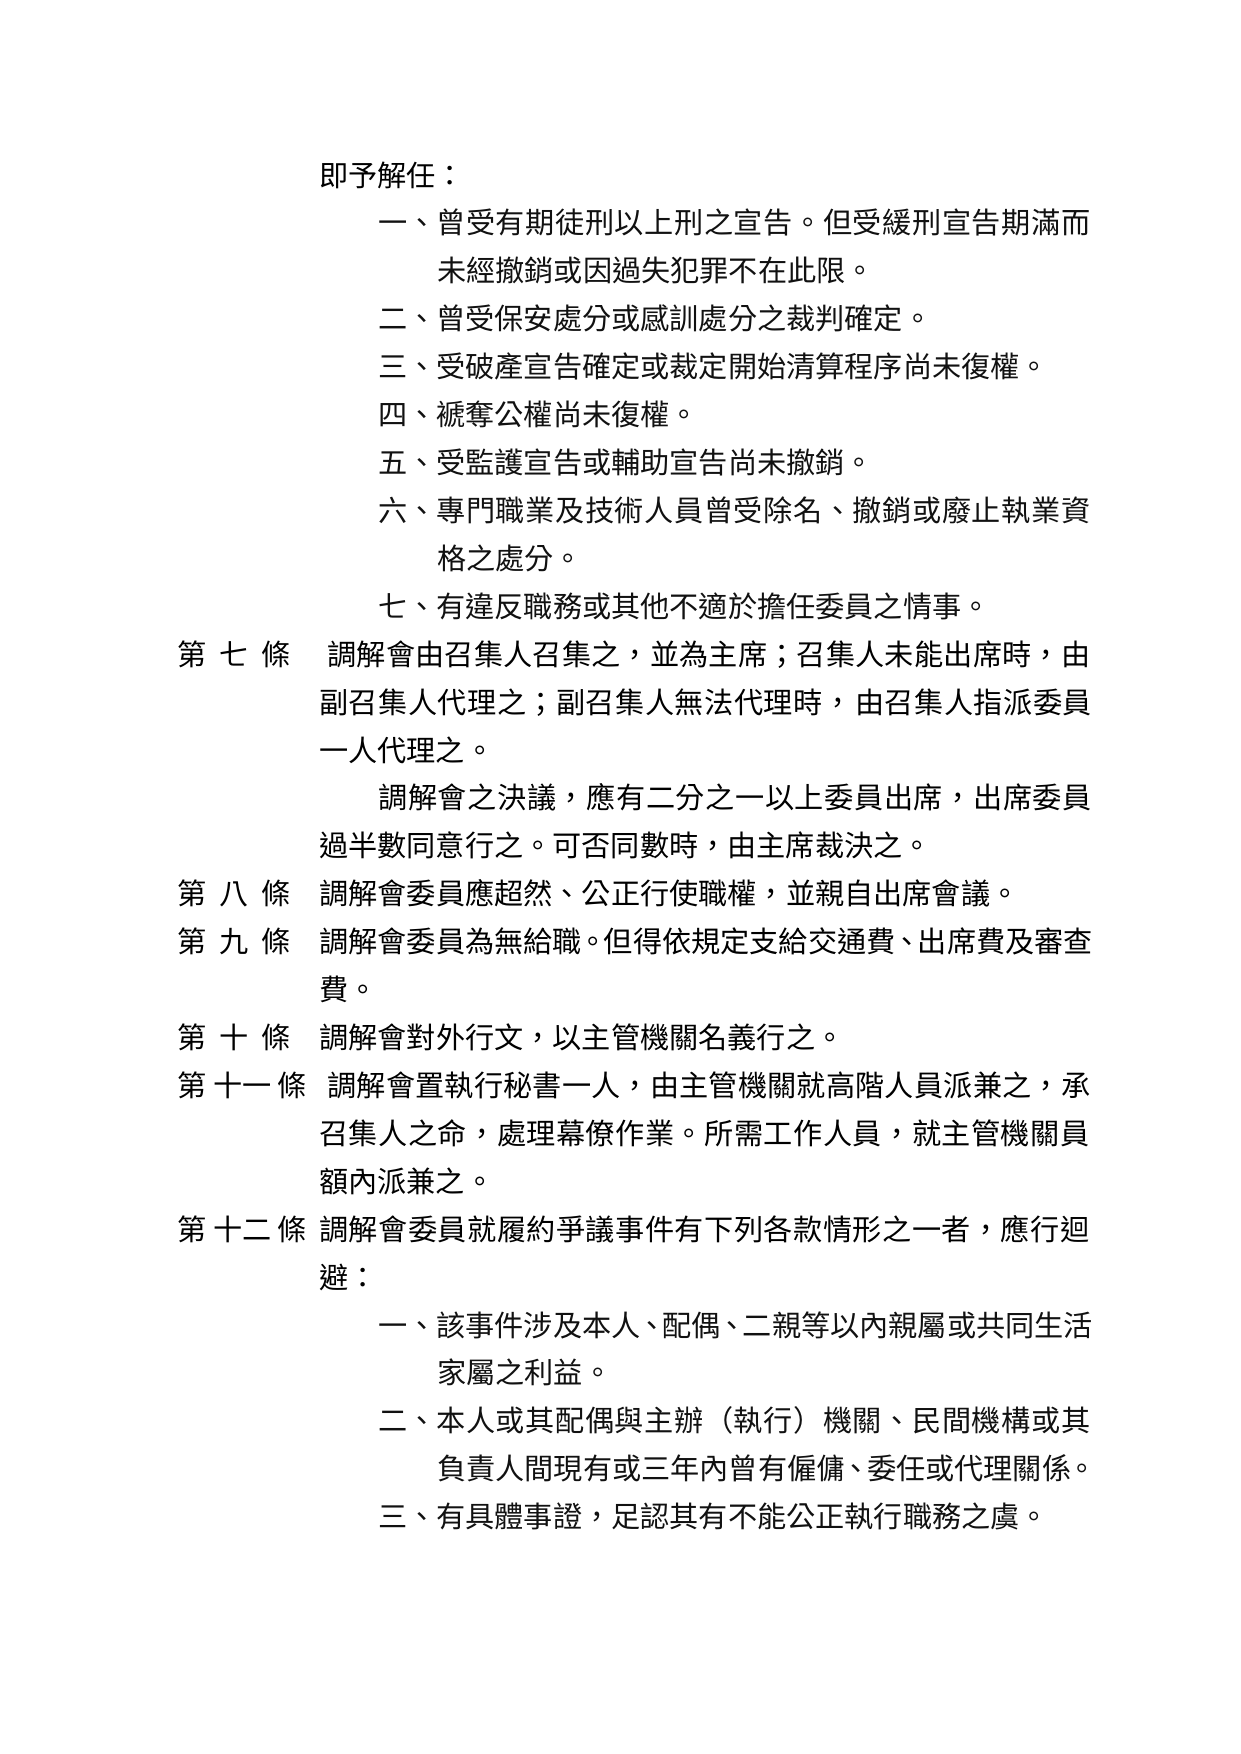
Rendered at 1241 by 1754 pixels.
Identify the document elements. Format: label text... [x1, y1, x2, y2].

text 第 十 條 調解會對外行文，以主管機關名義行之。 [177, 1010, 1092, 1058]
text 第 八 條 調解會委員應超然、公正行使職權，並親自出席會議。 [177, 866, 1092, 914]
text 第 十一 條 調解會置執行秘書一人，由主管機關就高階人員派兼之，承召集人之命，處理幕僚作業。所需工作人員，就主管機關員額內派兼之。 [177, 1058, 1092, 1202]
list 本人或其配偶與主辦（執行）機關、民間機構或其負責人間現有或三年內曾有僱傭、委任或代理關係。 [378, 1393, 1092, 1489]
list 受破產宣告確定或裁定開始清算程序尚未復權。 [378, 339, 1092, 387]
list 有違反職務或其他不適於擔任委員之情事。 [378, 579, 1092, 627]
list 專門職業及技術人員曾受除名、撤銷或廢止執業資格之處分。 [378, 483, 1092, 579]
text 第 九 條 調解會委員為無給職。但得依規定支給交通費、出席費及審查費。 [177, 914, 1092, 1010]
list 曾受保安處分或感訓處分之裁判確定。 [378, 291, 1092, 339]
list 該事件涉及本人、配偶、二親等以內親屬或共同生活家屬之利益。 [378, 1298, 1092, 1393]
list 有具體事證，足認其有不能公正執行職務之虞。 [378, 1489, 1092, 1537]
text 第 十二 條 調解會委員就履約爭議事件有下列各款情形之一者，應行迴避： [177, 1202, 1092, 1298]
text 即予解任： [177, 148, 1092, 196]
text 第 七 條 調解會由召集人召集之，並為主席；召集人未能出席時，由副召集人代理之；副召集人無法代理時，由召集人指派委員一人代理之。 [177, 627, 1092, 771]
list 受監護宣告或輔助宣告尚未撤銷。 [378, 435, 1092, 483]
list 褫奪公權尚未復權。 [378, 387, 1092, 435]
list 曾受有期徒刑以上刑之宣告。但受緩刑宣告期滿而未經撤銷或因過失犯罪不在此限。 [378, 196, 1092, 291]
text 調解會之決議，應有二分之一以上委員出席，出席委員過半數同意行之。可否同數時，由主席裁決之。 [319, 771, 1092, 866]
